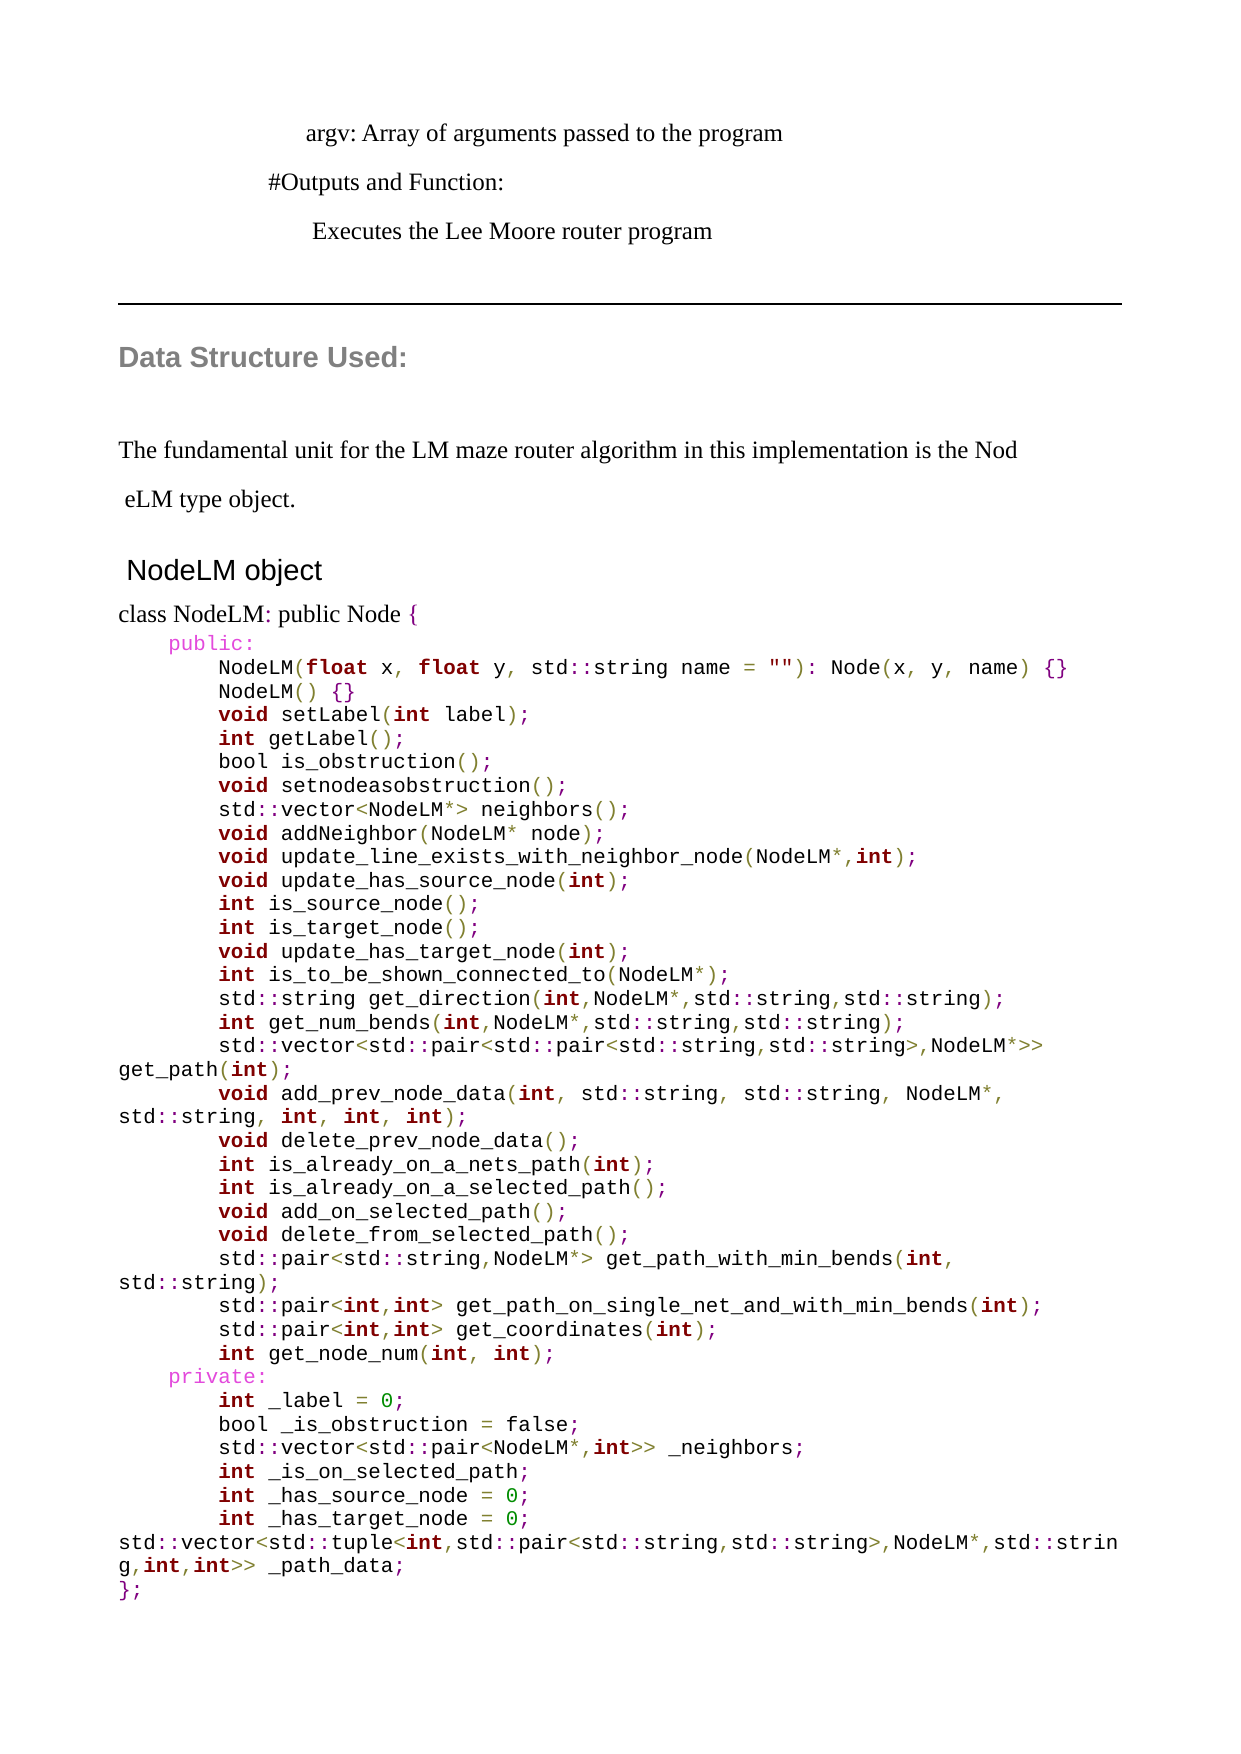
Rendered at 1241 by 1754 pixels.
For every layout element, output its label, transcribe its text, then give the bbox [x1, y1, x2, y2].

text bool _is_obstruction = false; [118, 1414, 1122, 1437]
text Executes the Lee Moore router program [118, 216, 1122, 245]
text int get_num_bends(int,NodeLM*,std::string,std::string); [118, 1012, 1122, 1035]
text int is_target_node(); [118, 917, 1122, 941]
text private: [118, 1366, 1122, 1390]
text void add_prev_node_data(int, std::string, std::string, NodeLM*, std::string, int, int, int); [118, 1083, 1122, 1130]
text int _label = 0; [118, 1390, 1122, 1414]
text int getLabel(); [118, 728, 1122, 752]
text int is_already_on_a_selected_path(); [118, 1177, 1122, 1201]
text NodeLM() {} [118, 681, 1122, 704]
text argv: Array of arguments passed to the program [118, 118, 1122, 147]
text eLM type object. [118, 484, 1122, 513]
text }; [118, 1579, 1122, 1603]
text std::pair<std::string,NodeLM*> get_path_with_min_bends(int, std::string); [118, 1248, 1122, 1295]
text std::string get_direction(int,NodeLM*,std::string,std::string); [118, 988, 1122, 1012]
text void addNeighbor(NodeLM* node); [118, 822, 1122, 846]
subtitle NodeLM object [118, 553, 1122, 586]
text #Outputs and Function: [118, 167, 1122, 196]
text std::pair<int,int> get_coordinates(int); [118, 1319, 1122, 1343]
text std::vector<std::pair<NodeLM*,int>> _neighbors; [118, 1437, 1122, 1461]
text int _has_target_node = 0; std::vector<std::tuple<int,std::pair<std::string,std::string>,NodeLM*,std::string,int,int>> _path_data; [118, 1508, 1122, 1579]
text int _is_on_selected_path; [118, 1461, 1122, 1484]
text std::vector<NodeLM*> neighbors(); [118, 799, 1122, 822]
text void setnodeasobstruction(); [118, 775, 1122, 799]
text void update_line_exists_with_neighbor_node(NodeLM*,int); [118, 846, 1122, 870]
text bool is_obstruction(); [118, 752, 1122, 775]
text int is_already_on_a_nets_path(int); [118, 1153, 1122, 1177]
text int get_node_num(int, int); [118, 1343, 1122, 1366]
text std::vector<std::pair<std::pair<std::string,std::string>,NodeLM*>> get_path(int); [118, 1035, 1122, 1083]
text int is_to_be_shown_connected_to(NodeLM*); [118, 964, 1122, 988]
text int is_source_node(); [118, 893, 1122, 917]
text void add_on_selected_path(); [118, 1201, 1122, 1224]
text class NodeLM: public Node { [118, 599, 1122, 628]
text int _has_source_node = 0; [118, 1484, 1122, 1508]
subtitle Data Structure Used: [118, 340, 1122, 373]
text void update_has_target_node(int); [118, 941, 1122, 964]
text NodeLM(float x, float y, std::string name = ""): Node(x, y, name) {} [118, 657, 1122, 681]
text void update_has_source_node(int); [118, 870, 1122, 893]
text The fundamental unit for the LM maze router algorithm in this implementation is the Nod [118, 435, 1122, 464]
text void delete_prev_node_data(); [118, 1130, 1122, 1153]
text public: [118, 633, 1122, 657]
text void setLabel(int label); [118, 704, 1122, 728]
text void delete_from_selected_path(); [118, 1224, 1122, 1248]
text std::pair<int,int> get_path_on_single_net_and_with_min_bends(int); [118, 1295, 1122, 1319]
